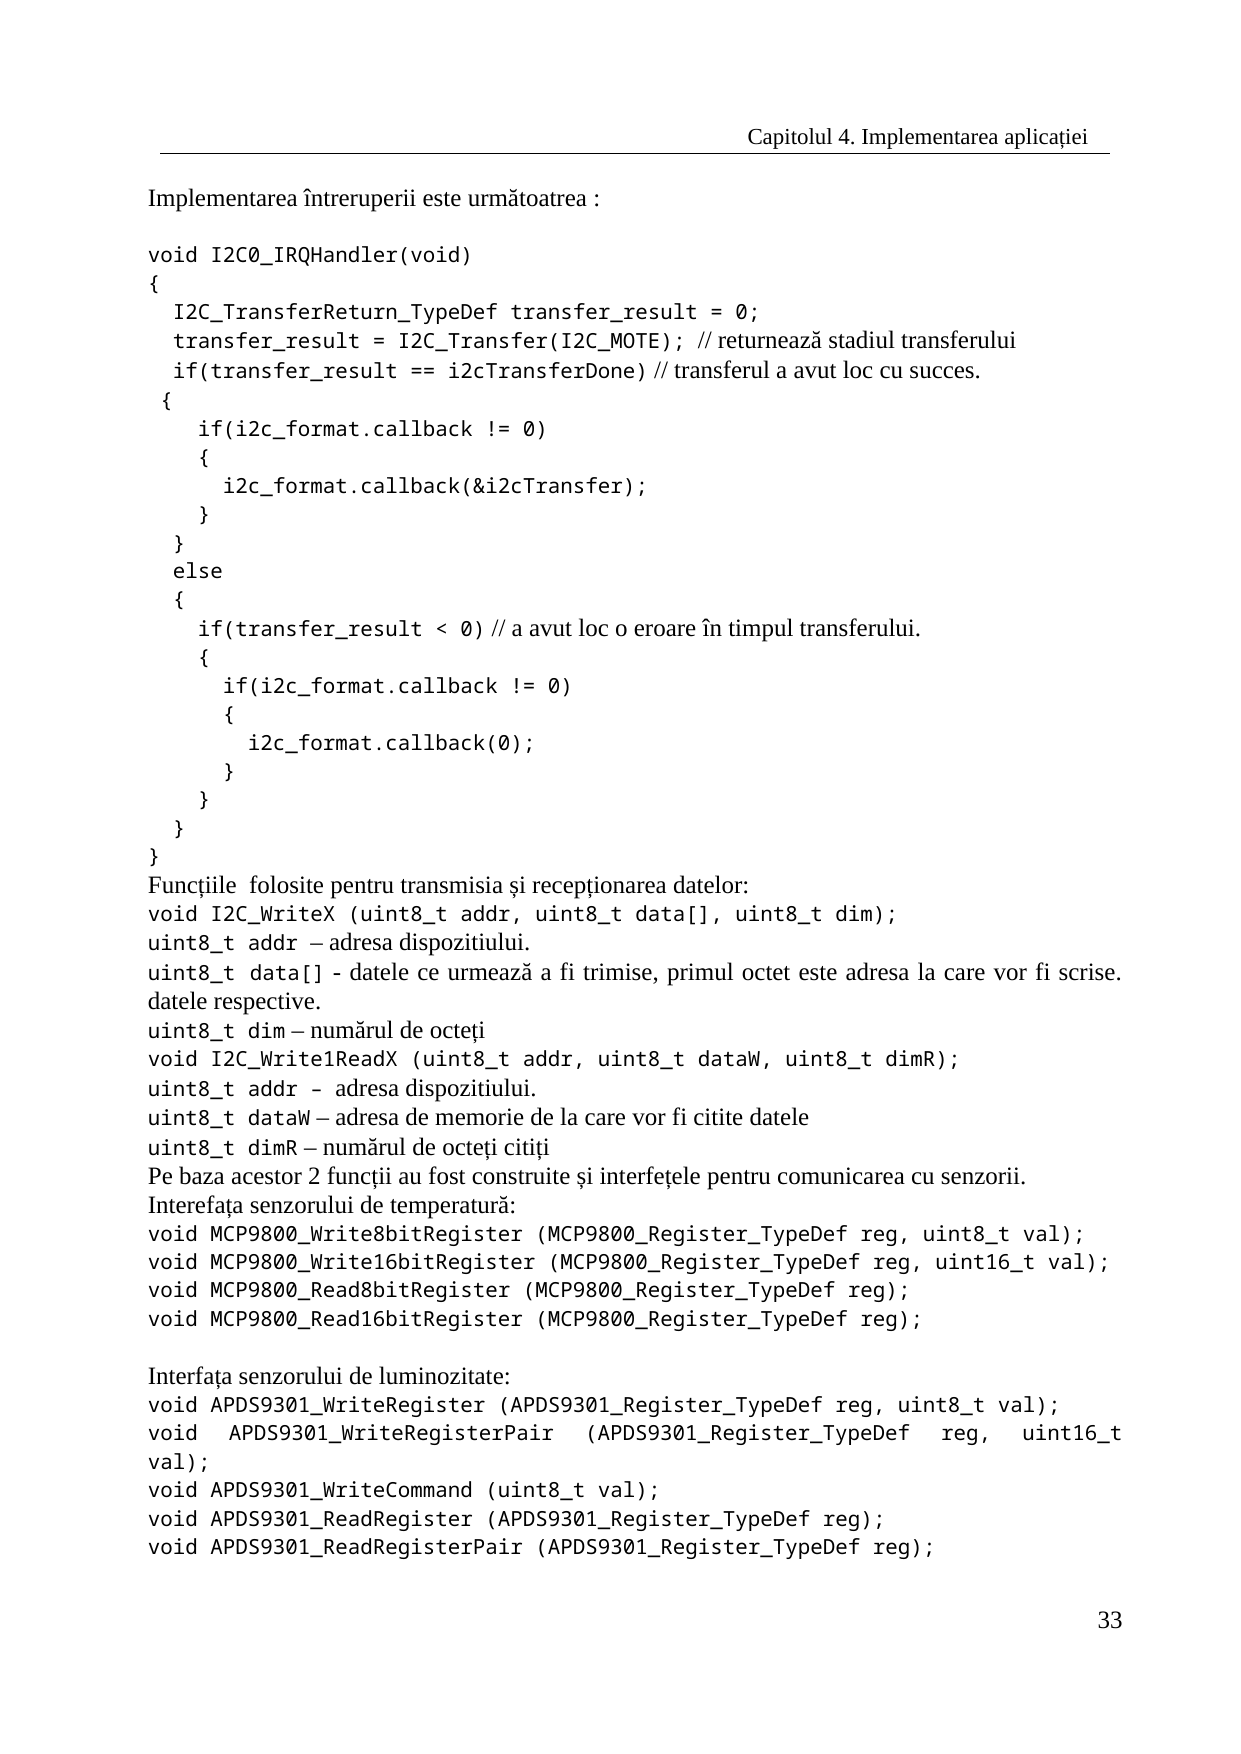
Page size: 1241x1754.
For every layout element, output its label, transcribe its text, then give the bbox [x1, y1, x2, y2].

text Interefața senzorului de temperatură: [148, 1190, 1122, 1219]
text uint8_t addr – adresa dispozitiului. [148, 1073, 1122, 1102]
text uint8_t dimR – numărul de octeți citiți [148, 1132, 1122, 1161]
text I2C_TransferReturn_TypeDef transfer_result = 0; [148, 297, 1122, 325]
text void APDS9301_WriteCommand (uint8_t val); [148, 1475, 1122, 1504]
text if(transfer_result == i2cTransferDone) // transferul a avut loc cu succes. [148, 355, 1122, 384]
text void MCP9800_Read16bitRegister (MCP9800_Register_TypeDef reg); [148, 1304, 1122, 1332]
text Interfața senzorului de luminozitate: [148, 1361, 1122, 1390]
text void APDS9301_WriteRegister (APDS9301_Register_TypeDef reg, uint8_t val); [148, 1390, 1122, 1418]
text } [148, 841, 1122, 870]
text else [148, 556, 1122, 584]
text if(i2c_format.callback != 0) [148, 414, 1122, 442]
text { [148, 584, 1122, 613]
text Implementarea întreruperii este următoatrea : [148, 183, 1122, 211]
text void MCP9800_Write16bitRegister (MCP9800_Register_TypeDef reg, uint16_t val); [148, 1247, 1122, 1276]
text { [148, 268, 1122, 297]
text void I2C_WriteX (uint8_t addr, uint8_t data[], uint8_t dim); [148, 899, 1122, 927]
text uint8_t dataW – adresa de memorie de la care vor fi citite datele [148, 1102, 1122, 1132]
text i2c_format.callback(&i2cTransfer); [148, 471, 1122, 499]
text void APDS9301_ReadRegisterPair (APDS9301_Register_TypeDef reg); [148, 1532, 1122, 1561]
text void I2C_Write1ReadX (uint8_t addr, uint8_t dataW, uint8_t dimR); [148, 1044, 1122, 1073]
text Funcțiile folosite pentru transmisia și recepționarea datelor: [148, 870, 1122, 899]
text { [148, 642, 1122, 671]
text void MCP9800_Read8bitRegister (MCP9800_Register_TypeDef reg); [148, 1276, 1122, 1304]
text void APDS9301_WriteRegisterPair (APDS9301_Register_TypeDef reg, uint16_t val); [148, 1418, 1122, 1475]
text uint8_t data[] - datele ce urmează a fi trimise, primul octet este adresa la care vor fi scrise. datele respective. [148, 957, 1122, 1015]
text void APDS9301_ReadRegister (APDS9301_Register_TypeDef reg); [148, 1504, 1122, 1532]
text } [148, 813, 1122, 841]
text } [148, 784, 1122, 813]
text if(transfer_result < 0) // a avut loc o eroare în timpul transferului. [148, 613, 1122, 642]
text transfer_result = I2C_Transfer(I2C_MOTE); // returnează stadiul transferului [148, 325, 1122, 355]
text uint8_t dim – numărul de octeți [148, 1015, 1122, 1044]
text void MCP9800_Write8bitRegister (MCP9800_Register_TypeDef reg, uint8_t val); [148, 1219, 1122, 1247]
text { [148, 699, 1122, 728]
text } [148, 528, 1122, 556]
text } [148, 756, 1122, 784]
text uint8_t addr – adresa dispozitiului. [148, 927, 1122, 957]
text { [148, 384, 1122, 414]
text { [148, 442, 1122, 471]
text } [148, 499, 1122, 528]
text void I2C0_IRQHandler(void) [148, 240, 1122, 268]
text Pe baza acestor 2 funcții au fost construite și interfețele pentru comunicarea cu senzorii. [148, 1161, 1122, 1190]
text if(i2c_format.callback != 0) [148, 671, 1122, 699]
text i2c_format.callback(0); [148, 728, 1122, 756]
